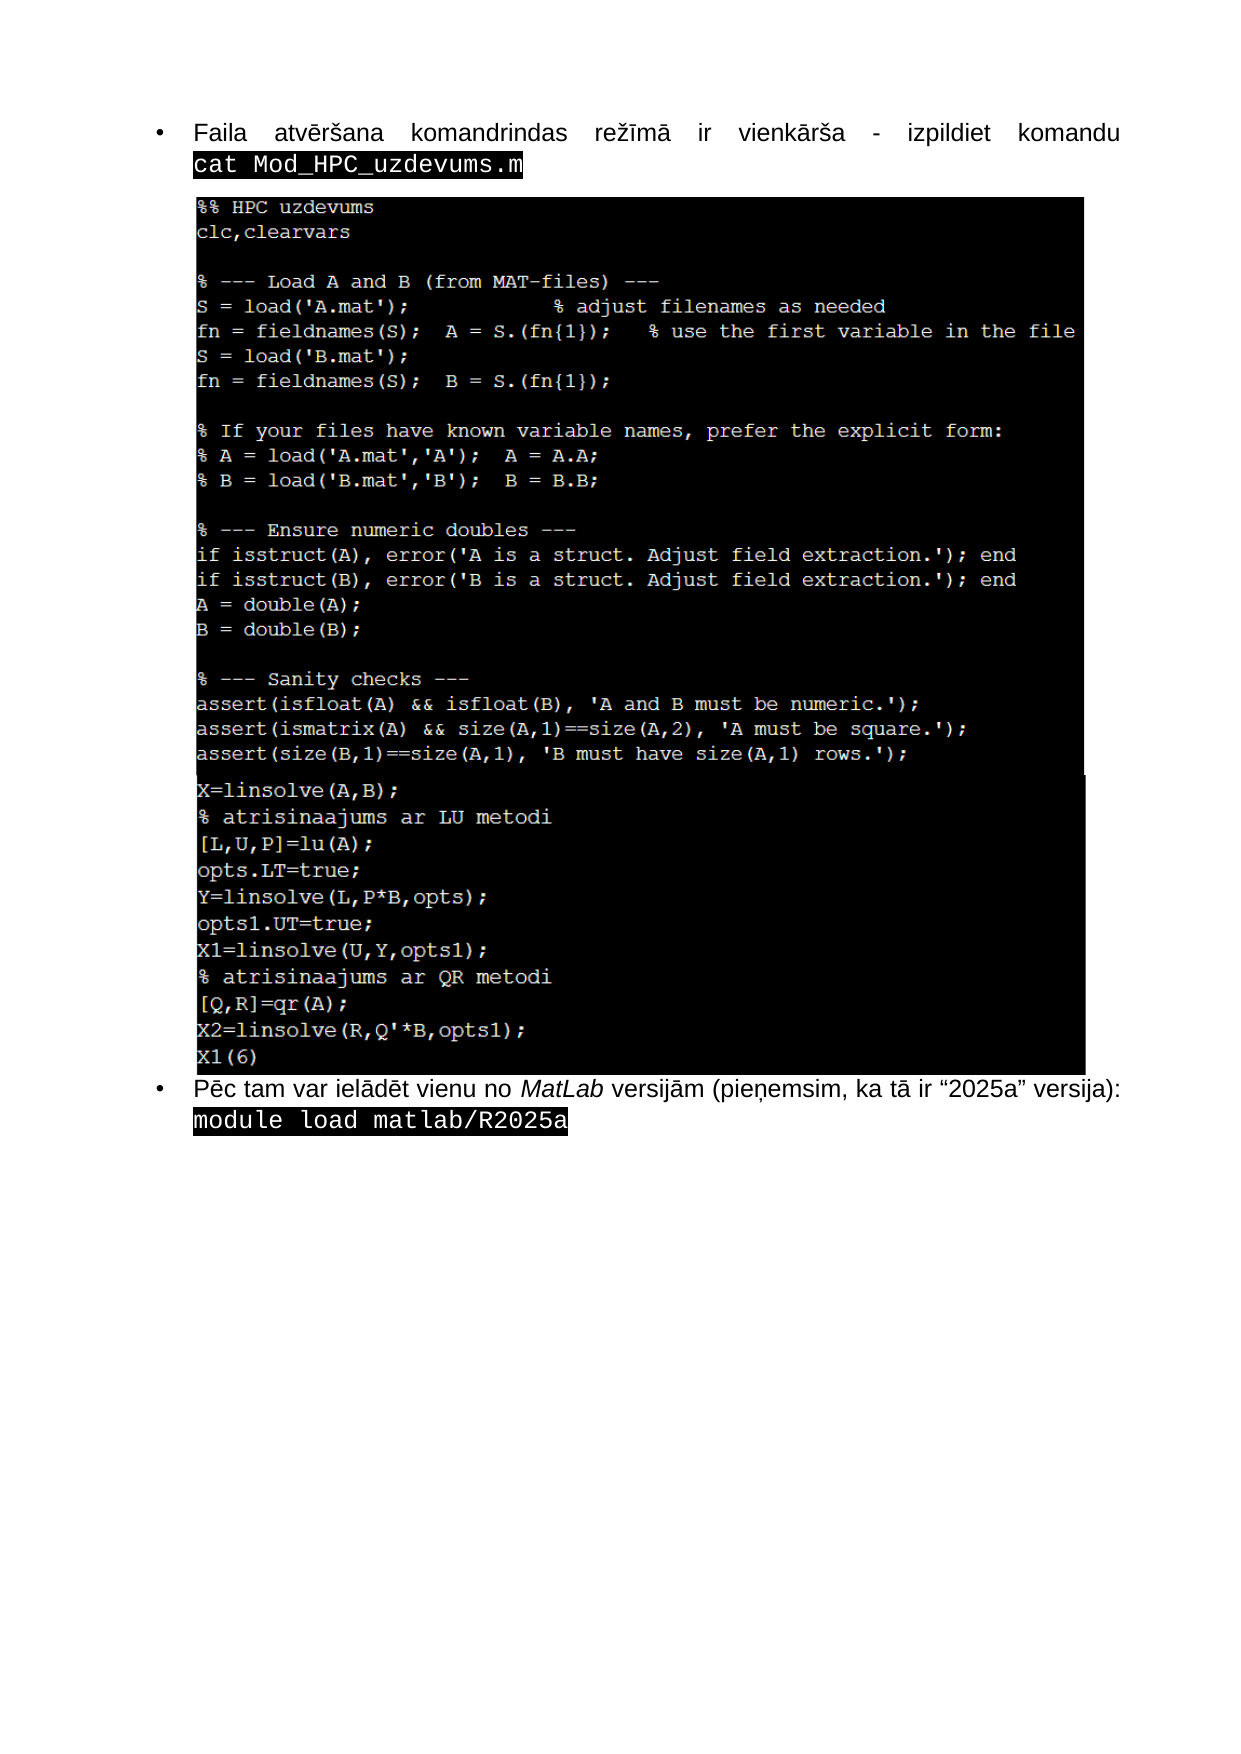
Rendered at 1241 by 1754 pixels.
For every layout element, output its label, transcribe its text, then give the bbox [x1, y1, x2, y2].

list Faila atvēršana komandrindas režīmā ir vienkārša - izpildiet komandu cat Mod_HPC_uzdevums.m [156, 118, 1122, 179]
list Pēc tam var ielādēt vienu no MatLab versijām (pieņemsim, ka tā ir “2025a” versija): module load matlab/R2025a [156, 198, 1122, 1136]
picture [196, 197, 1086, 1075]
